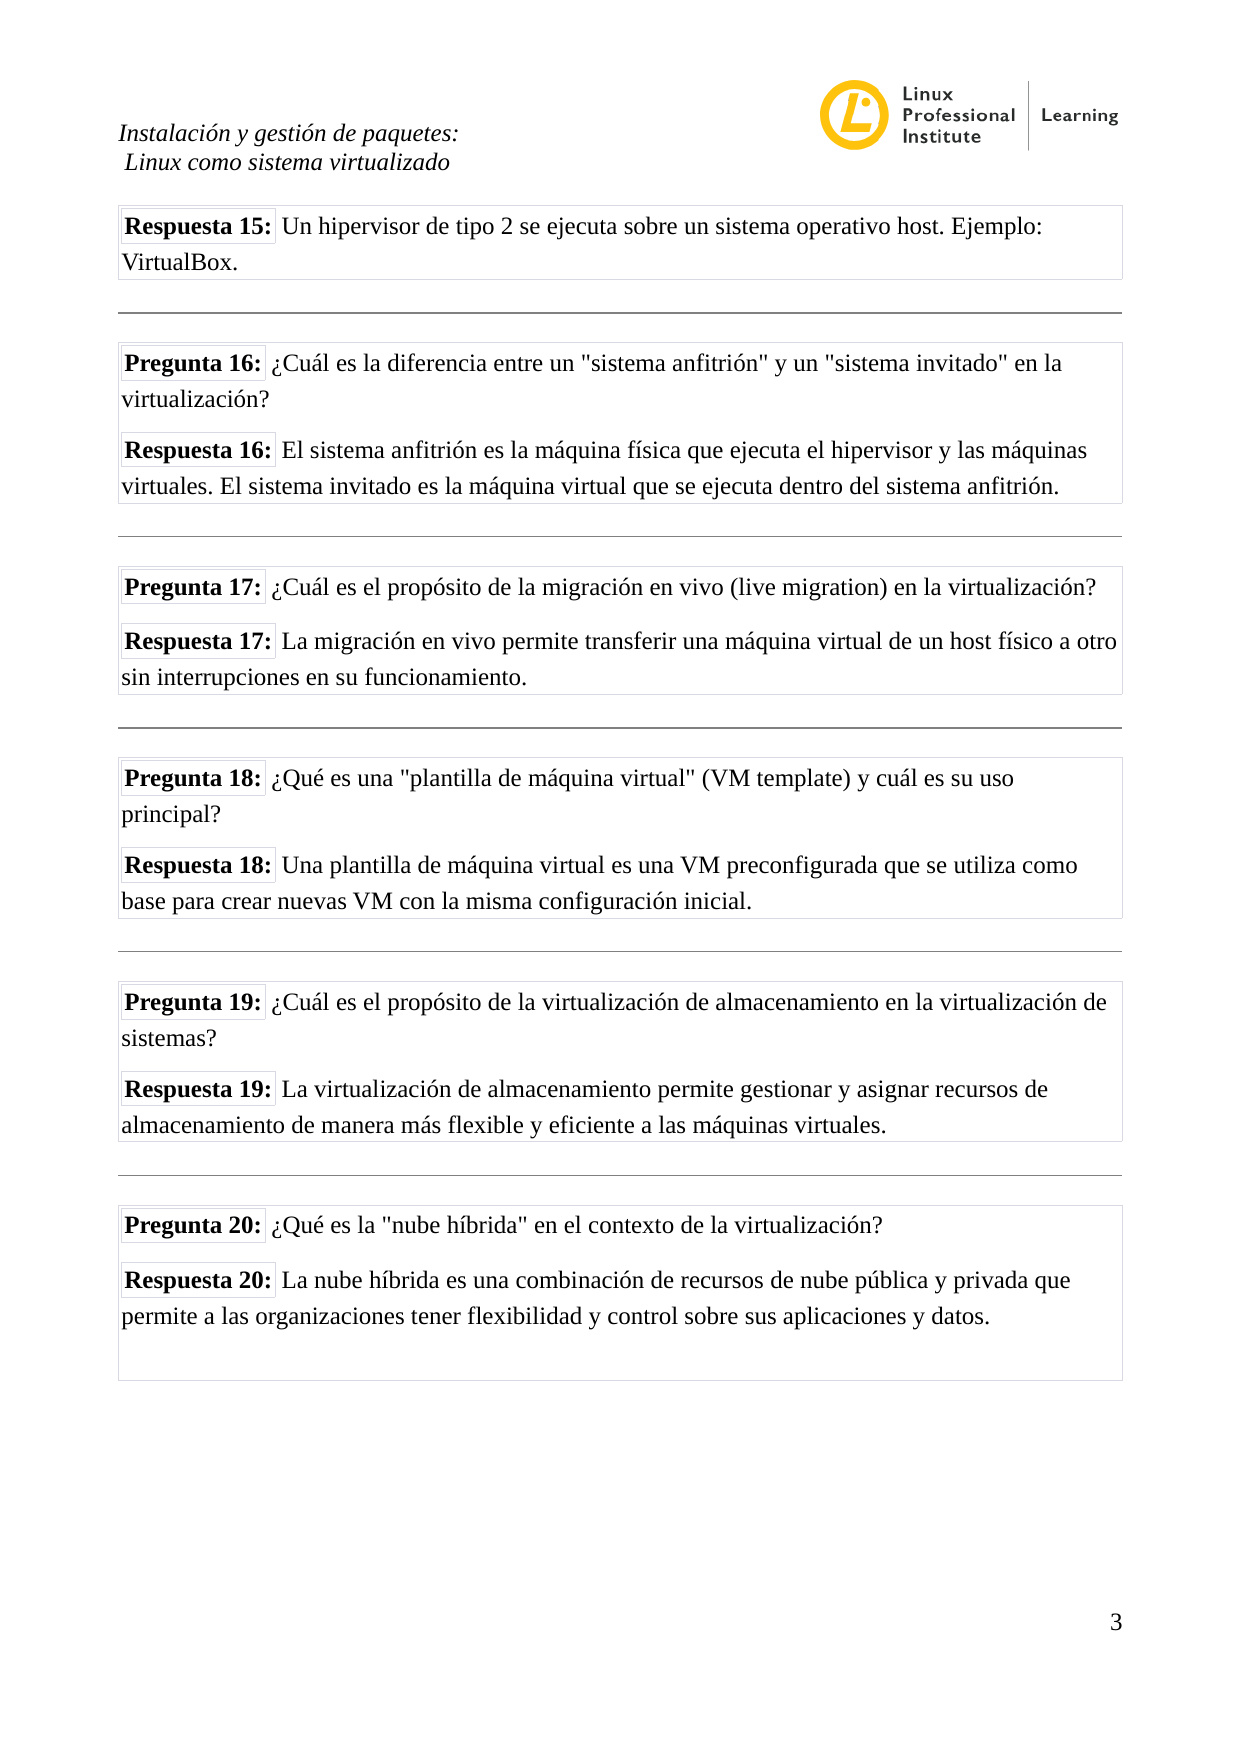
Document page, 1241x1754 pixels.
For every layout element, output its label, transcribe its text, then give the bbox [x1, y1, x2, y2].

text Pregunta 18: ¿Qué es una "plantilla de máquina virtual" (VM template) y cuál es su uso principal? [119, 758, 1122, 828]
text Respuesta 15: Un hipervisor de tipo 2 se ejecuta sobre un sistema operativo host. Ejemplo: VirtualBox. [119, 206, 1122, 279]
text Respuesta 17: La migración en vivo permite transferir una máquina virtual de un host físico a otro sin interrupciones en su funcionamiento. [119, 620, 1122, 694]
text Pregunta 17: ¿Cuál es el propósito de la migración en vivo (live migration) en la virtualización? [119, 567, 1122, 603]
picture [819, 79, 1119, 151]
text Pregunta 16: ¿Cuál es la diferencia entre un "sistema anfitrión" y un "sistema invitado" en la virtualización? [119, 343, 1122, 413]
text Pregunta 20: ¿Qué es la "nube híbrida" en el contexto de la virtualización? [119, 1206, 1122, 1242]
text Respuesta 19: La virtualización de almacenamiento permite gestionar y asignar recursos de almacenamiento de manera más flexible y eficiente a las máquinas virtuales. [119, 1068, 1122, 1141]
text Respuesta 18: Una plantilla de máquina virtual es una VM preconfigurada que se utiliza como base para crear nuevas VM con la misma configuración inicial. [119, 844, 1122, 918]
text Respuesta 16: El sistema anfitrión es la máquina física que ejecuta el hipervisor y las máquinas virtuales. El sistema invitado es la máquina virtual que se ejecuta dentro del sistema anfitrión. [119, 429, 1122, 503]
text Respuesta 20: La nube híbrida es una combinación de recursos de nube pública y privada que permite a las organizaciones tener flexibilidad y control sobre sus aplicaciones y datos. [119, 1259, 1122, 1330]
text Pregunta 19: ¿Cuál es el propósito de la virtualización de almacenamiento en la virtualización de sistemas? [119, 982, 1122, 1052]
